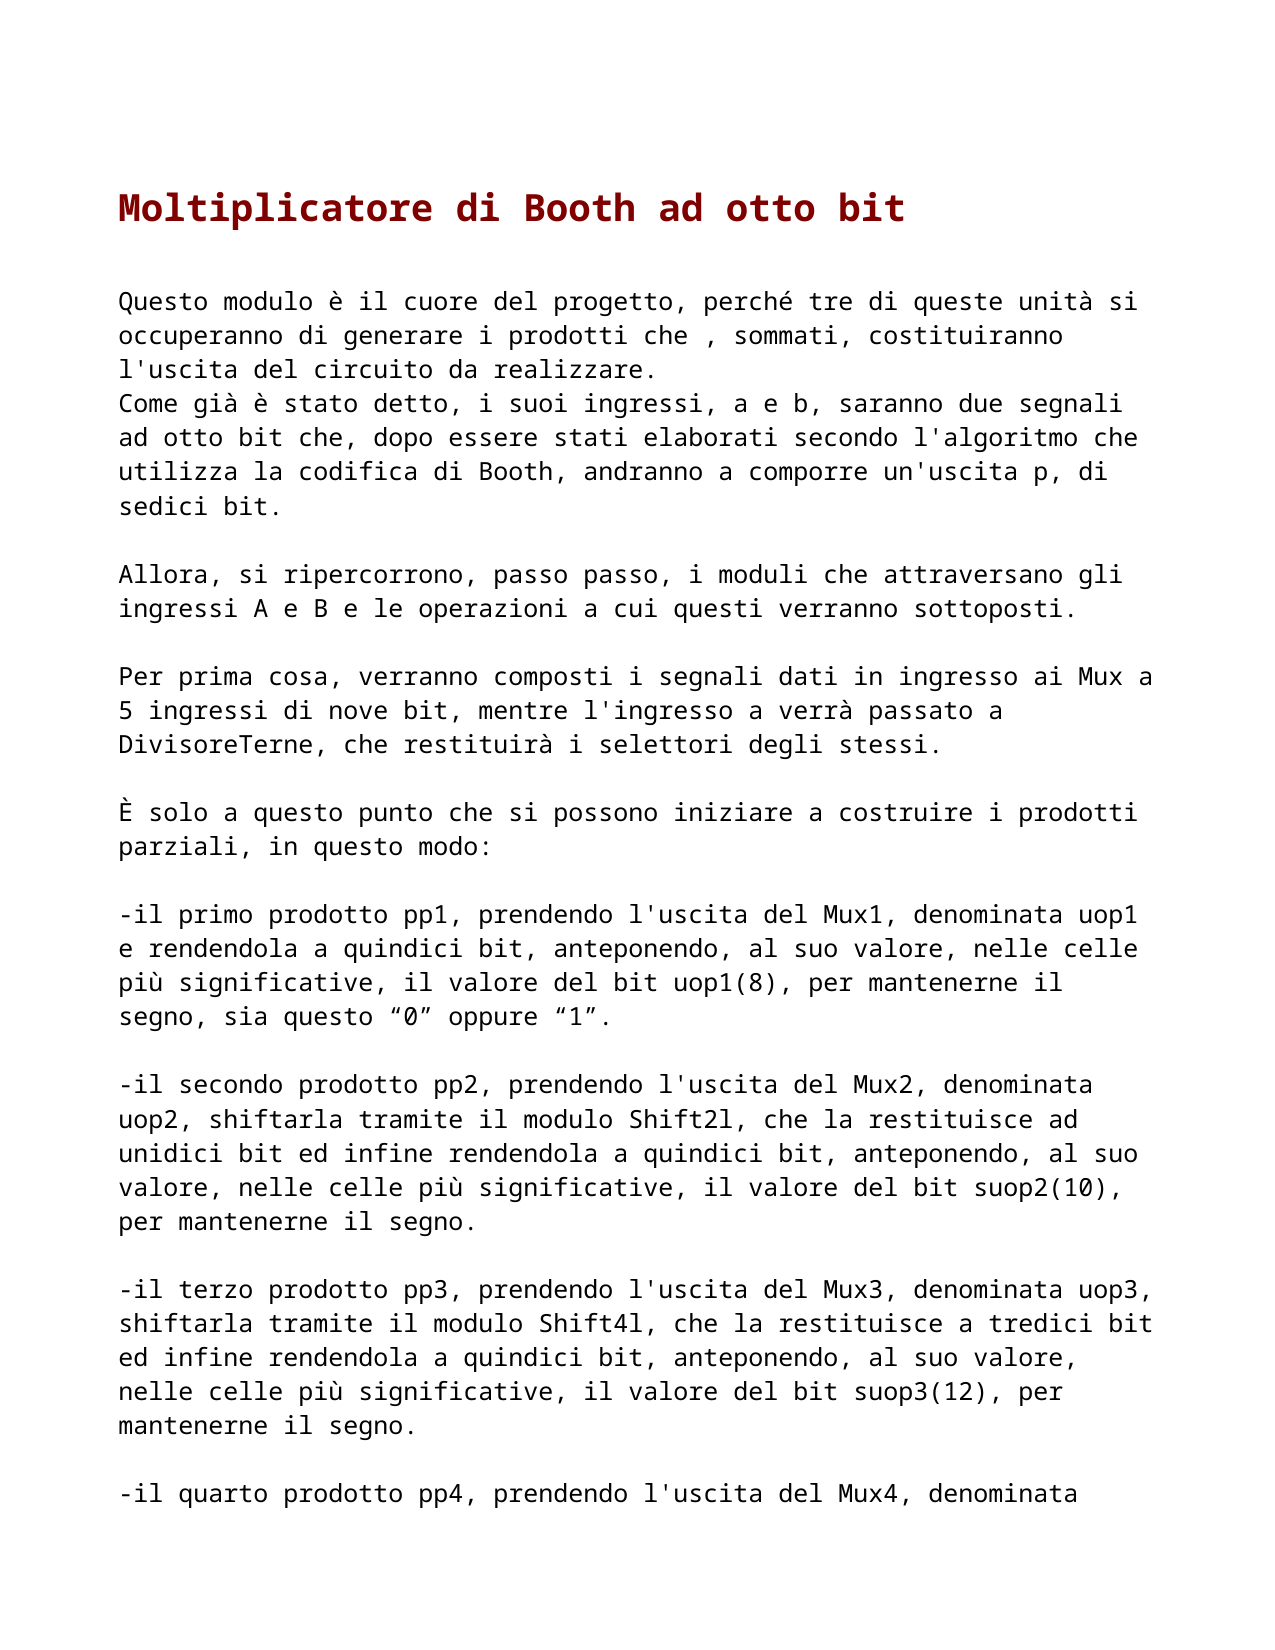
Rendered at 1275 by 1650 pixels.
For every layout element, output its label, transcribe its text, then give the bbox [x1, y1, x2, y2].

text -il quarto prodotto pp4, prendendo l'uscita del Mux4, denominata [118, 1476, 1157, 1510]
text -il terzo prodotto pp3, prendendo l'uscita del Mux3, denominata uop3, shiftarla tramite il modulo Shift4l, che la restituisce a tredici bit ed infine rendendola a quindici bit, anteponendo, al suo valore, nelle celle più significative, il valore del bit suop3(12), per mantenerne il segno. [118, 1272, 1157, 1442]
text Allora, si ripercorrono, passo passo, i moduli che attraversano gli ingressi A e B e le operazioni a cui questi verranno sottoposti. [118, 556, 1157, 624]
text -il primo prodotto pp1, prendendo l'uscita del Mux1, denominata uop1 e rendendola a quindici bit, anteponendo, al suo valore, nelle celle più significative, il valore del bit uop1(8), per mantenerne il segno, sia questo “0” oppure “1”. [118, 897, 1157, 1033]
text Moltiplicatore di Booth ad otto bit [118, 182, 1157, 233]
text Per prima cosa, verranno composti i segnali dati in ingresso ai Mux a 5 ingressi di nove bit, mentre l'ingresso a verrà passato a DivisoreTerne, che restituirà i selettori degli stessi. [118, 658, 1157, 761]
text -il secondo prodotto pp2, prendendo l'uscita del Mux2, denominata uop2, shiftarla tramite il modulo Shift2l, che la restituisce ad unidici bit ed infine rendendola a quindici bit, anteponendo, al suo valore, nelle celle più significative, il valore del bit suop2(10), per mantenerne il segno. [118, 1067, 1157, 1237]
text È solo a questo punto che si possono iniziare a costruire i prodotti parziali, in questo modo: [118, 795, 1157, 863]
text Come già è stato detto, i suoi ingressi, a e b, saranno due segnali ad otto bit che, dopo essere stati elaborati secondo l'algoritmo che utilizza la codifica di Booth, andranno a comporre un'uscita p, di sedici bit. [118, 386, 1157, 522]
text Questo modulo è il cuore del progetto, perché tre di queste unità si occuperanno di generare i prodotti che , sommati, costituiranno l'uscita del circuito da realizzare. [118, 284, 1157, 386]
